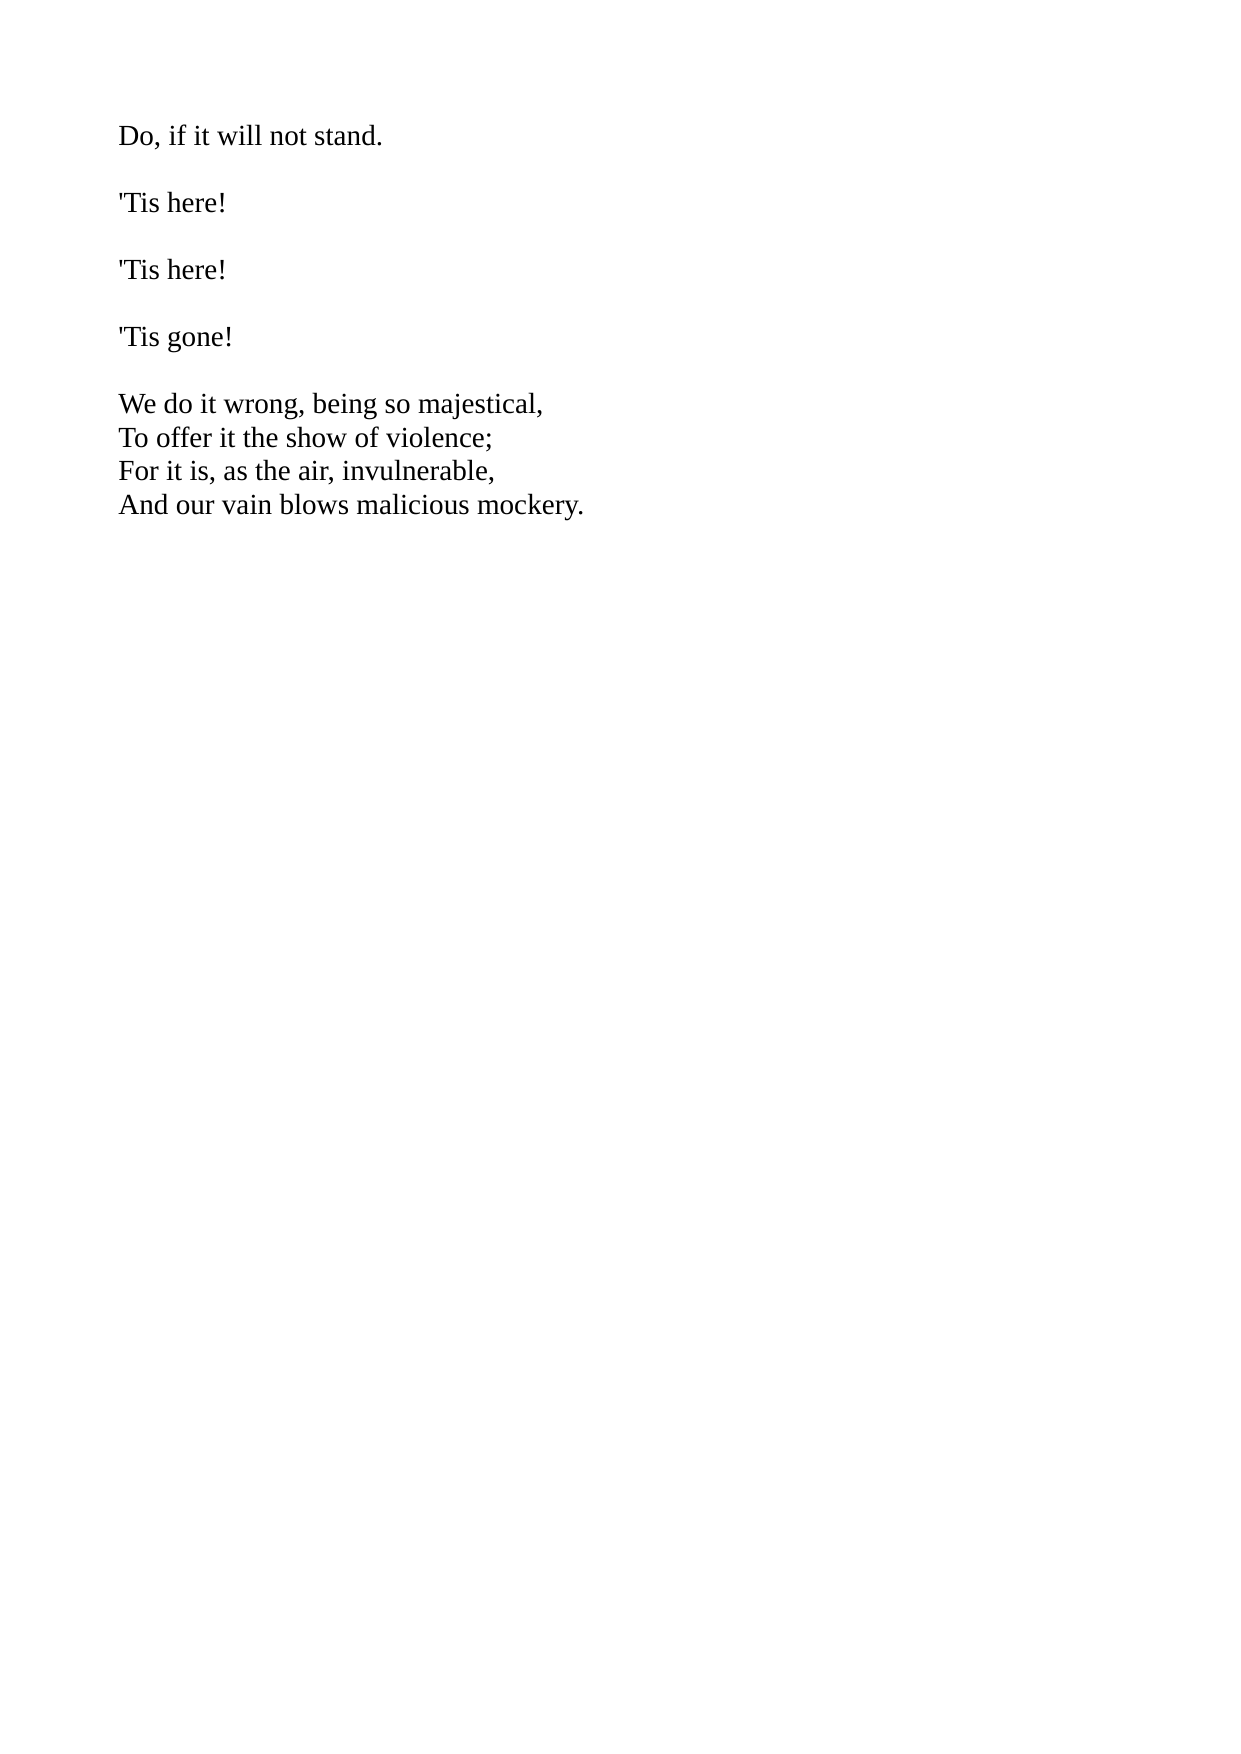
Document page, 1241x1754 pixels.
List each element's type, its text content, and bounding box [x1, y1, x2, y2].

text Do, if it will not stand. 'Tis here! 'Tis here! 'Tis gone! We do it wrong, being so majestical, To offer it the show of violence; For it is, as the air, invulnerable, And our vain blows malicious mockery. [118, 118, 1122, 521]
